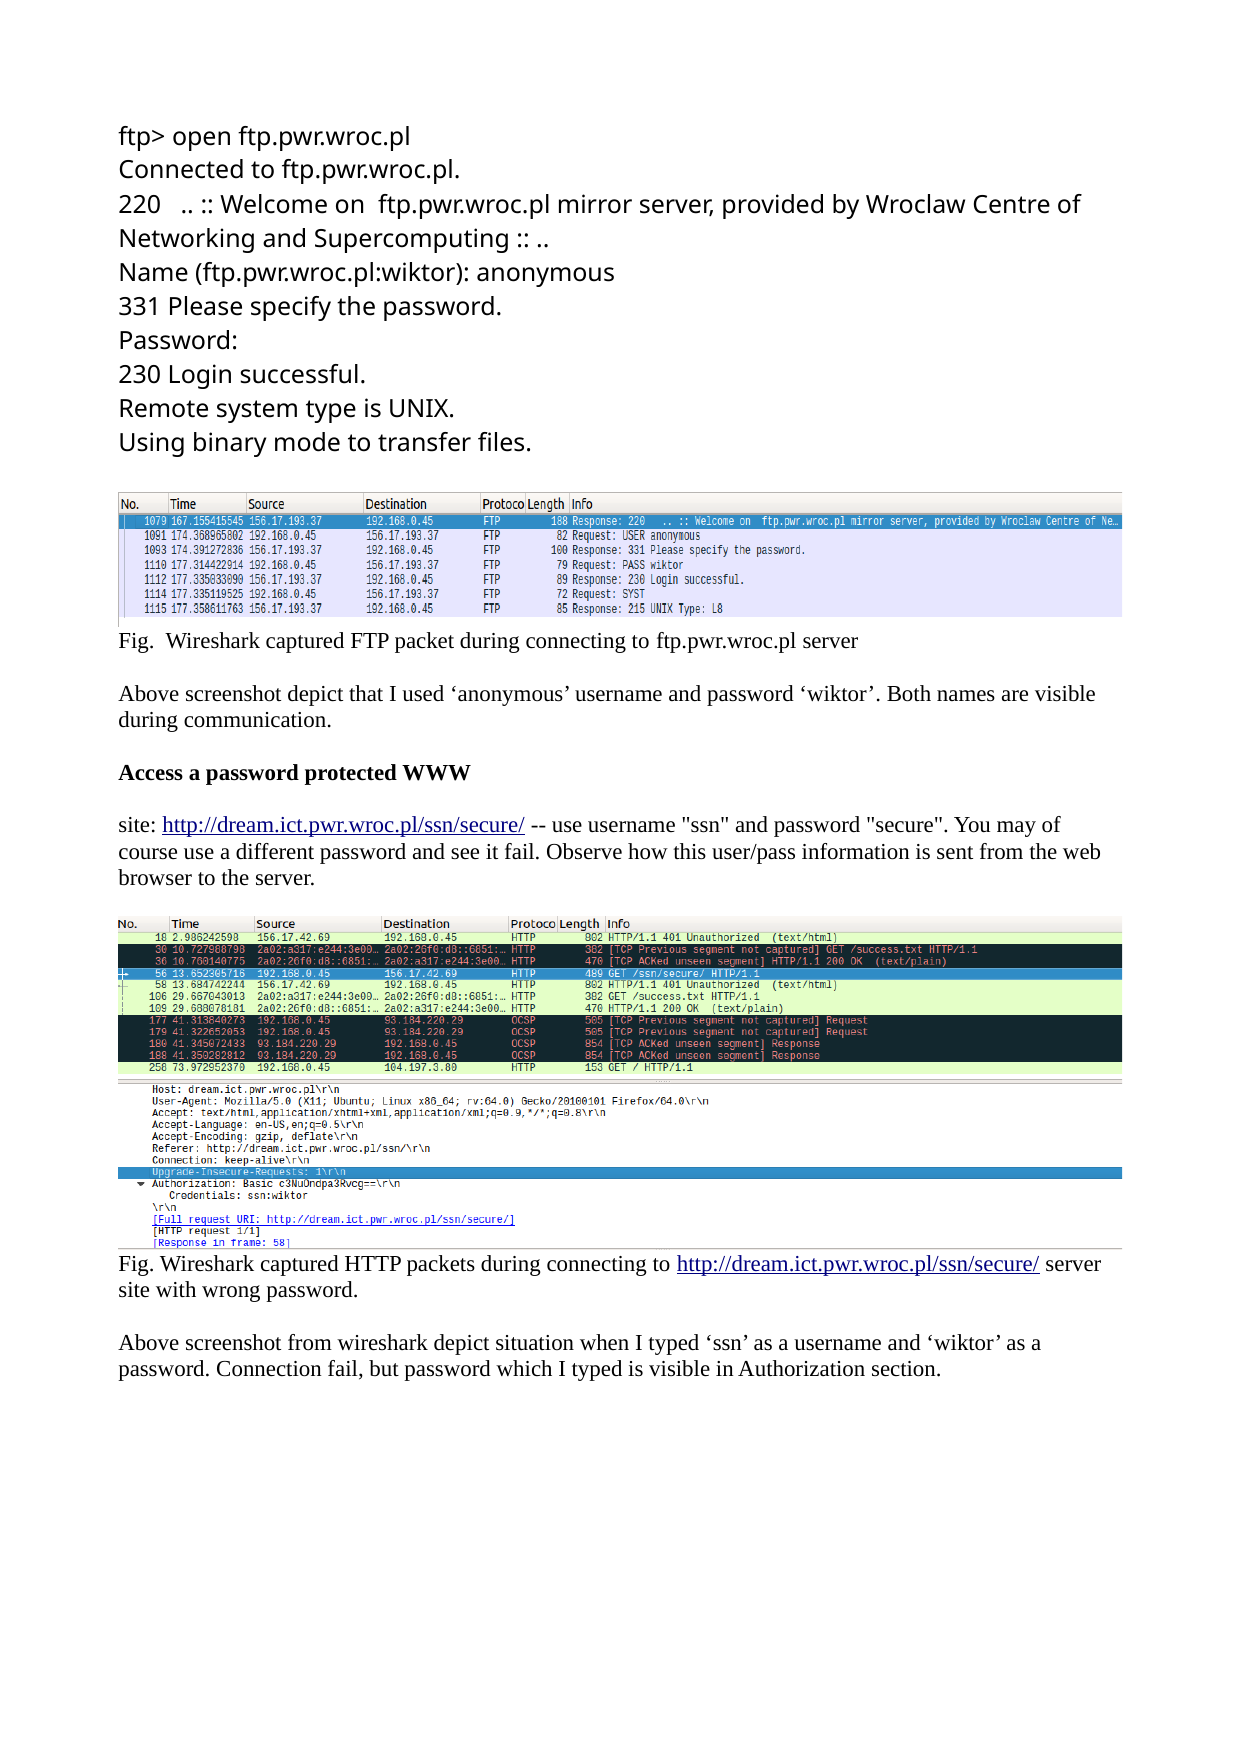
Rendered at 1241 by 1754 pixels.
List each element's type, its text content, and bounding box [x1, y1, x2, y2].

text Using binary mode to transfer files. [118, 425, 1122, 459]
picture [118, 492, 1123, 627]
text 220 .. :: Welcome on ftp.pwr.wroc.pl mirror server, provided by Wroclaw Centre of Networking and Supercomputing :: .. [118, 186, 1122, 254]
text ftp> open ftp.pwr.wroc.pl [118, 118, 1122, 152]
text Fig. Wireshark captured HTTP packets during connecting to http://dream.ict.pwr.wroc.pl/ssn/secure/ server site with wrong password. [118, 1250, 1122, 1302]
text Fig. Wireshark captured FTP packet during connecting to ftp.pwr.wroc.pl server [118, 627, 1122, 653]
text Password: [118, 322, 1122, 357]
text Name (ftp.pwr.wroc.pl:wiktor): anonymous [118, 254, 1122, 288]
text Above screenshot from wireshark depict situation when I typed ‘ssn’ as a username and ‘wiktor’ as a password. Connection fail, but password which I typed is visible in Authorization section. [118, 1329, 1122, 1381]
text Remote system type is UNIX. [118, 391, 1122, 425]
text Access a password protected WWW [118, 759, 1122, 785]
text Connected to ftp.pwr.wroc.pl. [118, 152, 1122, 186]
text Above screenshot depict that I used ‘anonymous’ username and password ‘wiktor’. Both names are visible during communication. [118, 679, 1122, 732]
text site: http://dream.ict.pwr.wroc.pl/ssn/secure/ -- use username "ssn" and password "secure". You may of course use a different password and see it fail. Observe how this user/pass information is sent from the web browser to the server. [118, 811, 1122, 890]
text 230 Login successful. [118, 357, 1122, 391]
picture [118, 916, 1123, 1250]
text 331 Please specify the password. [118, 288, 1122, 322]
